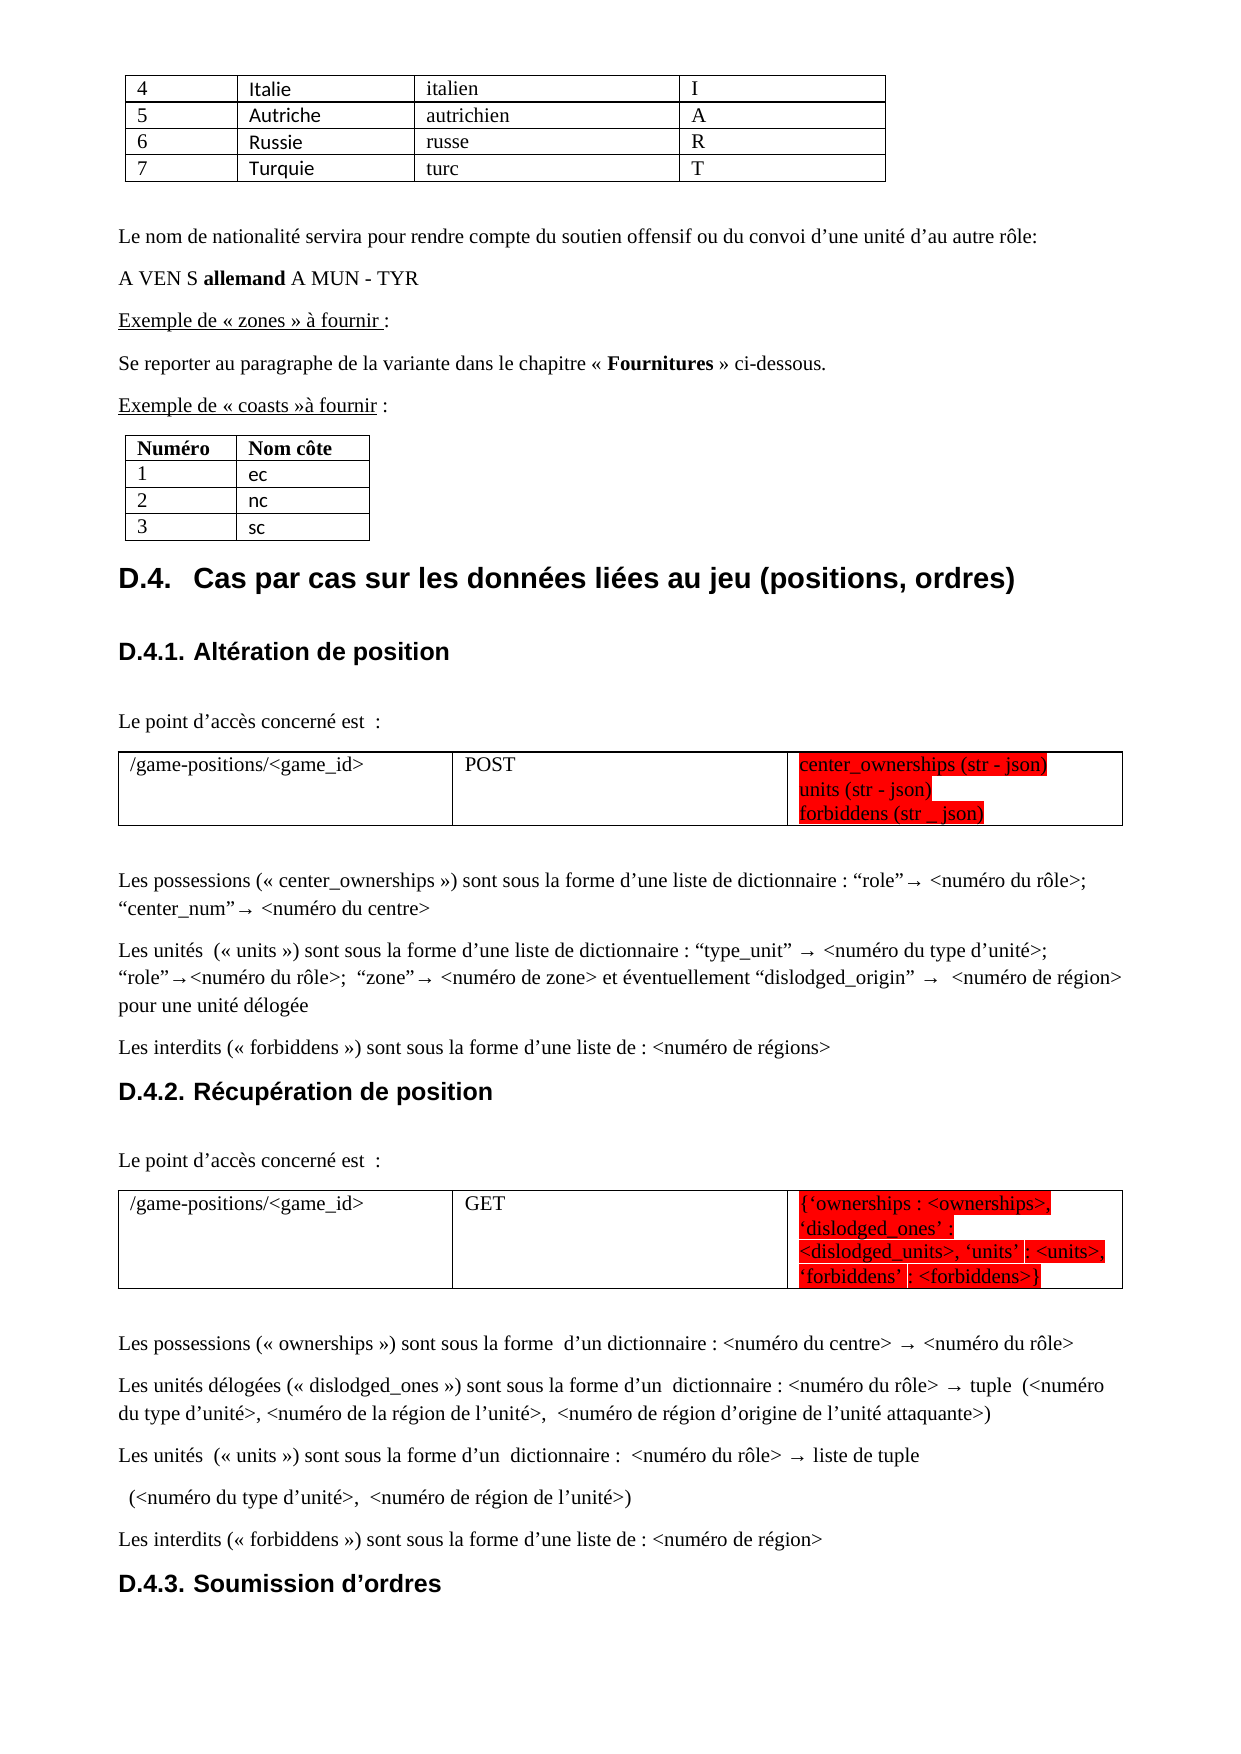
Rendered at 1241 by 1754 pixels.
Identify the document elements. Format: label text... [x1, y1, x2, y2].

text Le point d’accès concerné est : [118, 709, 1122, 733]
text Exemple de « zones » à fournir : [118, 308, 1122, 332]
table_header POST [453, 753, 787, 824]
table_cell ec [237, 461, 369, 487]
table_cell 6 [126, 129, 237, 154]
table_cell italien [415, 76, 679, 101]
list Altération de position [118, 637, 1122, 666]
table_cell russe [415, 129, 679, 154]
list Récupération de position [118, 1077, 1122, 1106]
text Les unités (« units ») sont sous la forme d’une liste de dictionnaire : “type_unit” → <numéro du type d’unité>; “role”→<numéro du rôle>; “zone”→ <numéro de zone> et éventuellement “dislodged_origin” → <numéro de région> pour une unité délogée [118, 938, 1122, 1017]
text Se reporter au paragraphe de la variante dans le chapitre « Fournitures » ci-dessous. [118, 351, 1122, 375]
table_cell 3 [126, 514, 236, 539]
table_cell autrichien [415, 103, 679, 128]
table_header /game-positions/<game_id> [119, 1191, 452, 1288]
table_header center_ownerships (str - json) units (str - json) forbiddens (str _ json) [788, 753, 1122, 824]
table_cell 7 [126, 155, 237, 181]
table_header /game-positions/<game_id> [119, 753, 452, 824]
text Les possessions (« center_ownerships ») sont sous la forme d’une liste de dictionnaire : “role”→ <numéro du rôle>; “center_num”→ <numéro du centre> [118, 868, 1122, 919]
table_cell Italie [238, 76, 414, 101]
table_cell 1 [126, 461, 236, 487]
table_cell Turquie [238, 155, 414, 181]
table_cell sc [237, 514, 369, 539]
text (<numéro du type d’unité>, <numéro de région de l’unité>) [118, 1485, 1122, 1509]
table_cell 4 [126, 76, 237, 101]
text Exemple de « coasts »à fournir : [118, 393, 1122, 417]
table_header GET [453, 1191, 787, 1288]
text Les possessions (« ownerships ») sont sous la forme d’un dictionnaire : <numéro du centre> → <numéro du rôle> [118, 1331, 1122, 1355]
table_header Nom côte [237, 436, 369, 460]
table_cell nc [237, 488, 369, 513]
text A VEN S allemand A MUN - TYR [118, 266, 1122, 290]
list Soumission d’ordres [118, 1569, 1122, 1598]
text Les interdits (« forbiddens ») sont sous la forme d’une liste de : <numéro de régions> [118, 1035, 1122, 1059]
table_cell Russie [238, 129, 414, 154]
table_cell Autriche [238, 103, 414, 128]
text Le point d’accès concerné est : [118, 1148, 1122, 1172]
table_cell T [680, 155, 885, 181]
table_cell 2 [126, 488, 236, 513]
text Le nom de nationalité servira pour rendre compte du soutien offensif ou du convoi d’une unité d’au autre rôle: [118, 224, 1122, 248]
table_cell I [680, 76, 885, 101]
table_cell A [680, 103, 885, 128]
list Cas par cas sur les données liées au jeu (positions, ordres) [118, 561, 1122, 595]
table_cell R [680, 129, 885, 154]
table_header {‘ownerships : <ownerships>, ‘dislodged_ones’ : <dislodged_units>, ‘units’ : <units>, ‘forbiddens’ : <forbiddens>} [788, 1191, 1122, 1288]
text Les unités (« units ») sont sous la forme d’un dictionnaire : <numéro du rôle> → liste de tuple [118, 1443, 1122, 1467]
table_cell 5 [126, 103, 237, 128]
text Les interdits (« forbiddens ») sont sous la forme d’une liste de : <numéro de région> [118, 1527, 1122, 1551]
table_header Numéro [126, 436, 236, 460]
table_cell turc [415, 155, 679, 181]
text Les unités délogées (« dislodged_ones ») sont sous la forme d’un dictionnaire : <numéro du rôle> → tuple (<numéro du type d’unité>, <numéro de la région de l’unité>, <numéro de région d’origine de l’unité attaquante>) [118, 1373, 1122, 1425]
